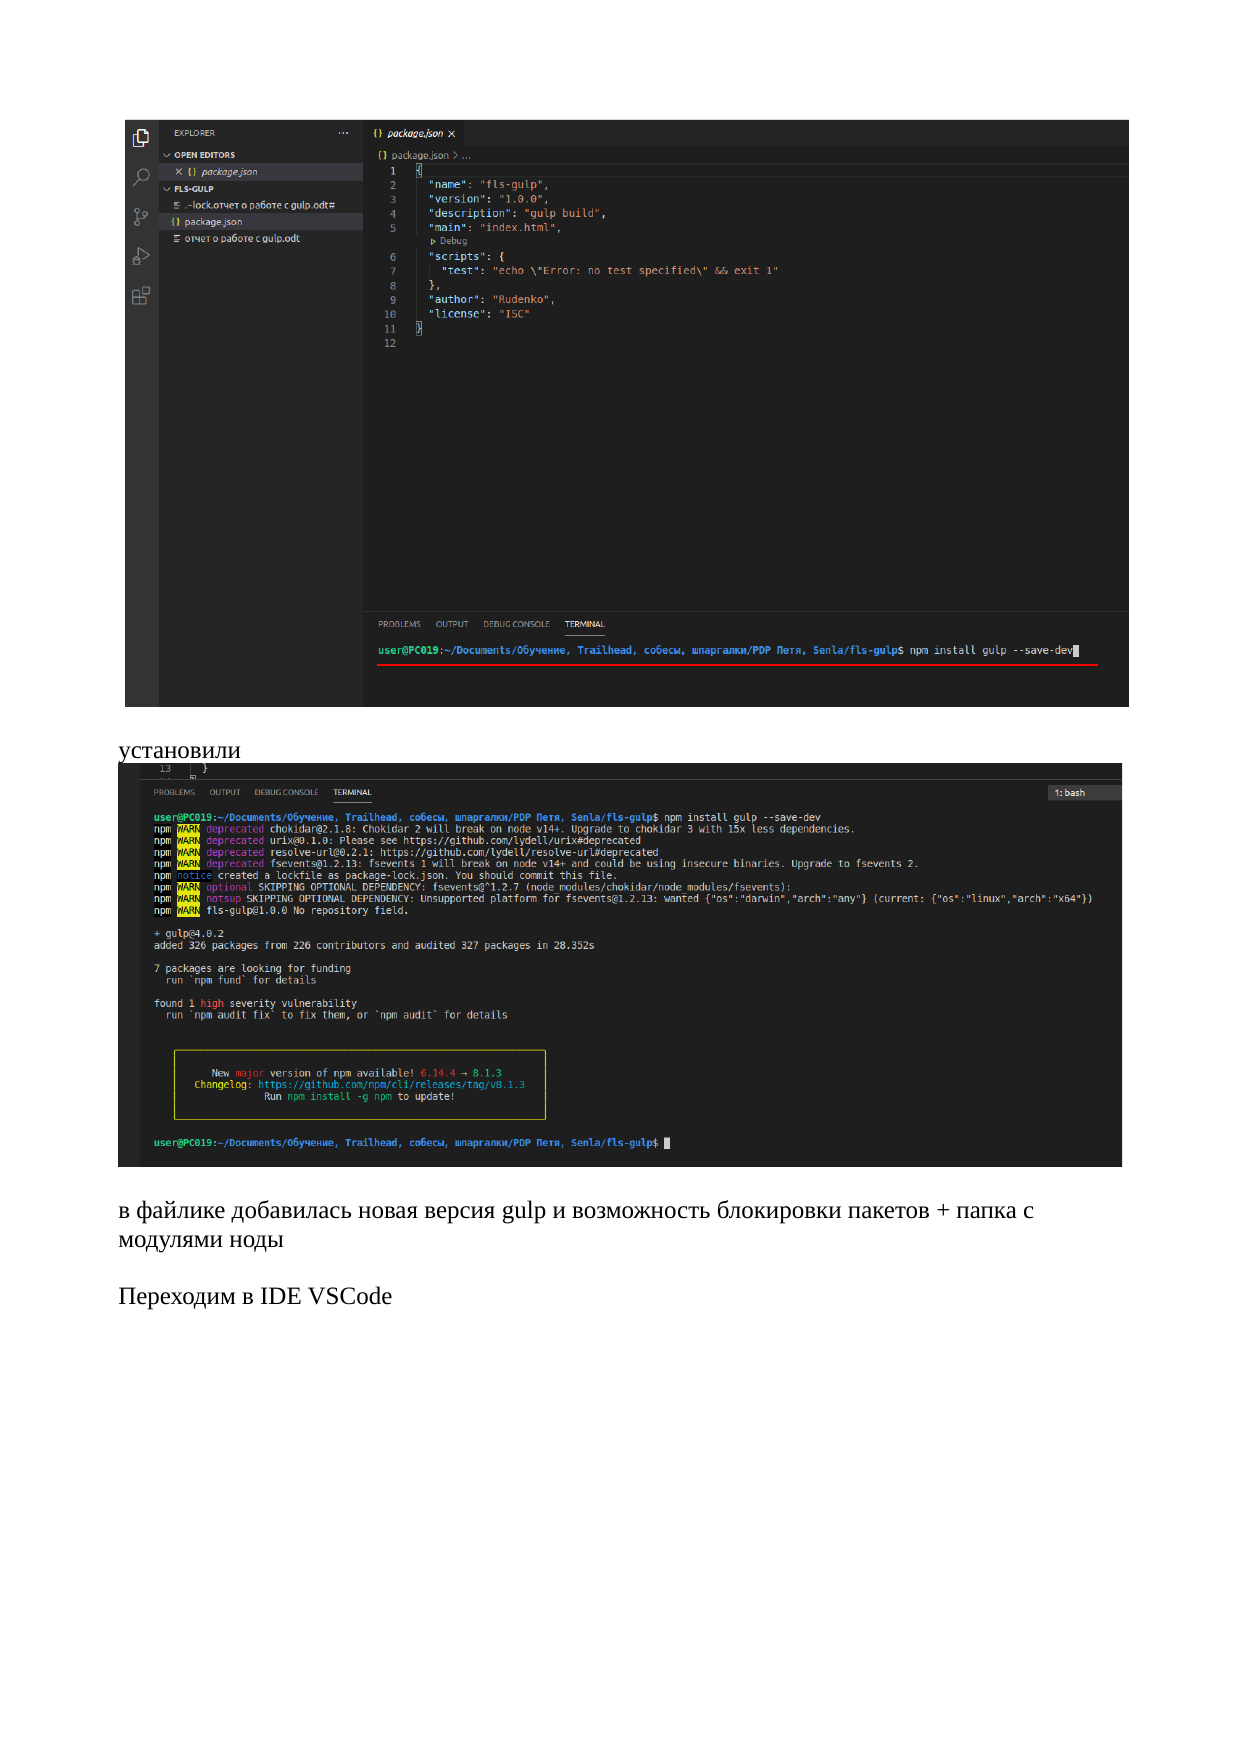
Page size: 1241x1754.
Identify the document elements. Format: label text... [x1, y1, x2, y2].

picture [118, 763, 1123, 1167]
text в файлике добавилась новая версия gulp и возможность блокировки пакетов + папка с модулями ноды [118, 1195, 1122, 1253]
text установили [118, 735, 1122, 763]
picture [125, 119, 1129, 707]
text Переходим в IDE VSCode [118, 1281, 1122, 1310]
